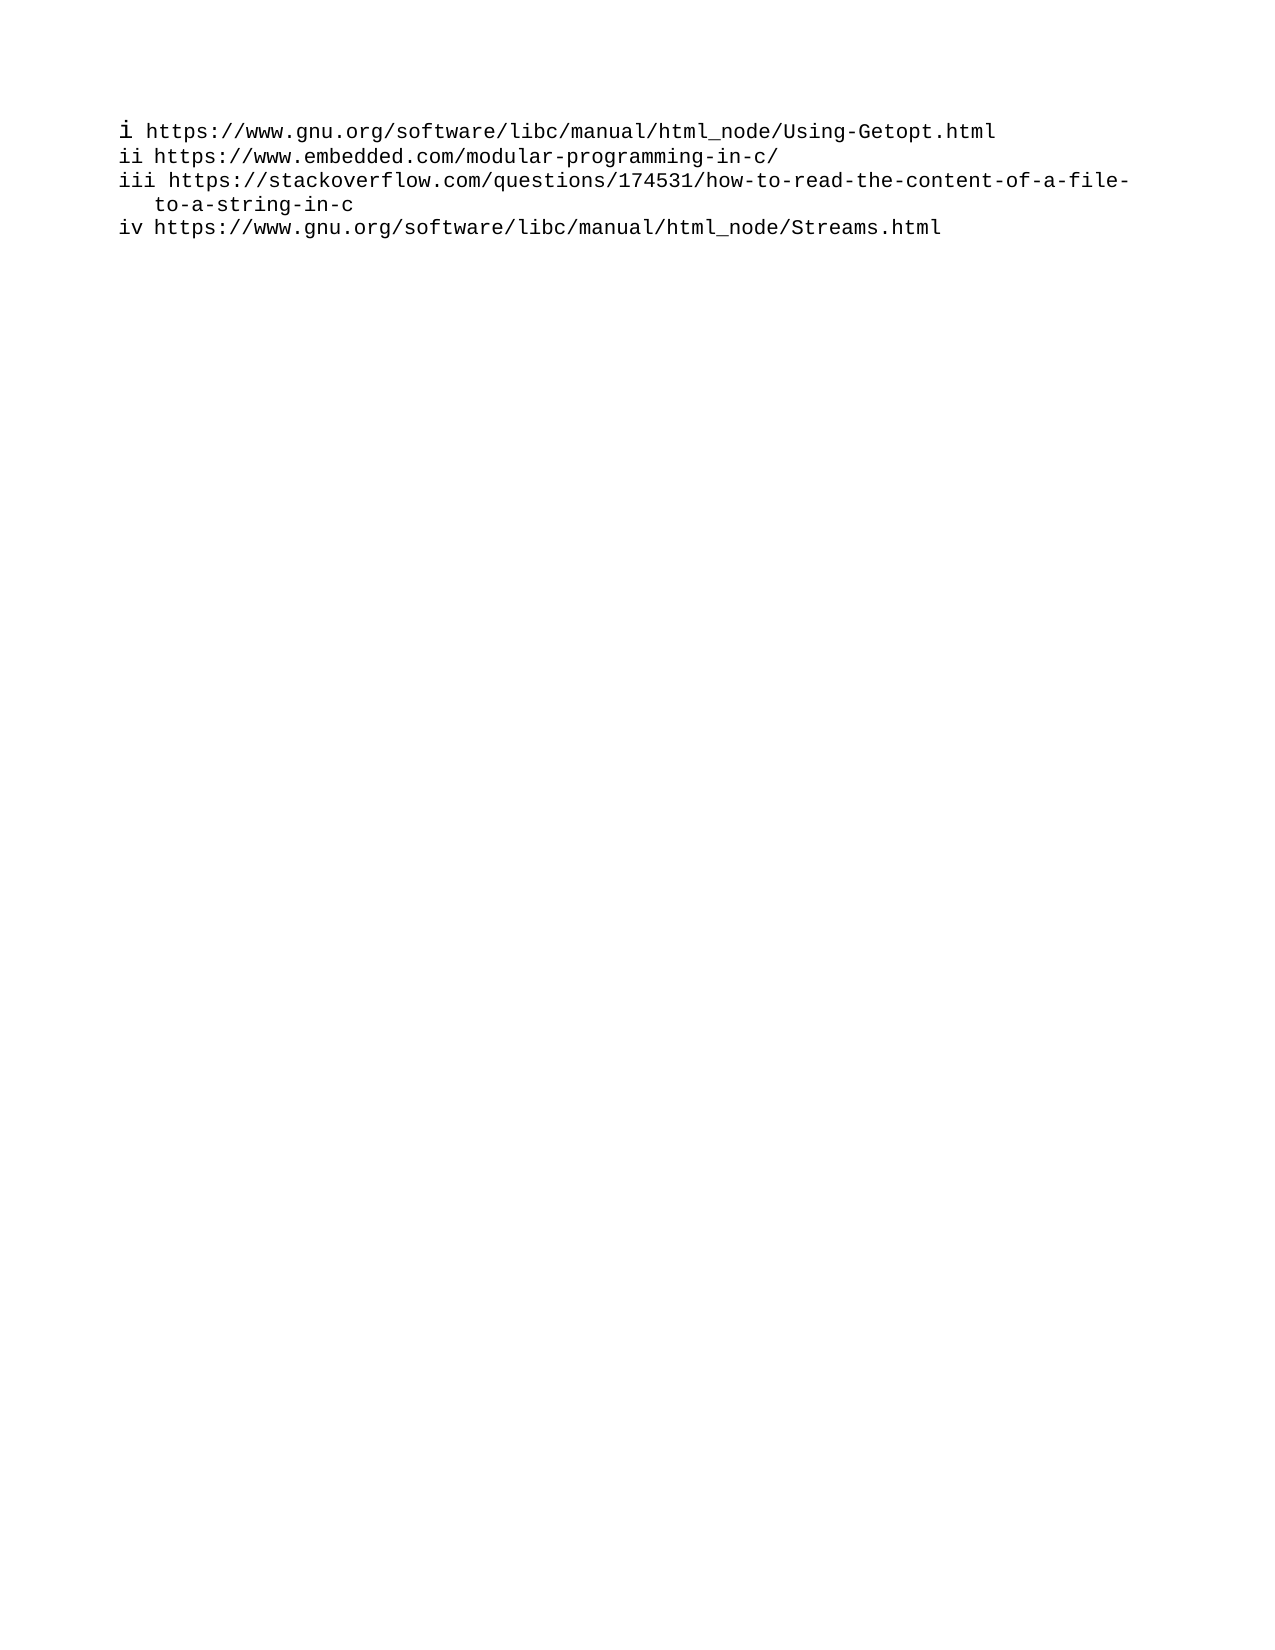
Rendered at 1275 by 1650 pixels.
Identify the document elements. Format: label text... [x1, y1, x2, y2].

text https://www.gnu.org/software/libc/manual/html_node/Using-Getopt.html [118, 118, 1157, 146]
text https://stackoverflow.com/questions/174531/how-to-read-the-content-of-a-file-to-a-string-in-c [118, 170, 1157, 217]
text https://www.embedded.com/modular-programming-in-c/ [118, 146, 1157, 170]
text https://www.gnu.org/software/libc/manual/html_node/Streams.html [118, 217, 1157, 241]
